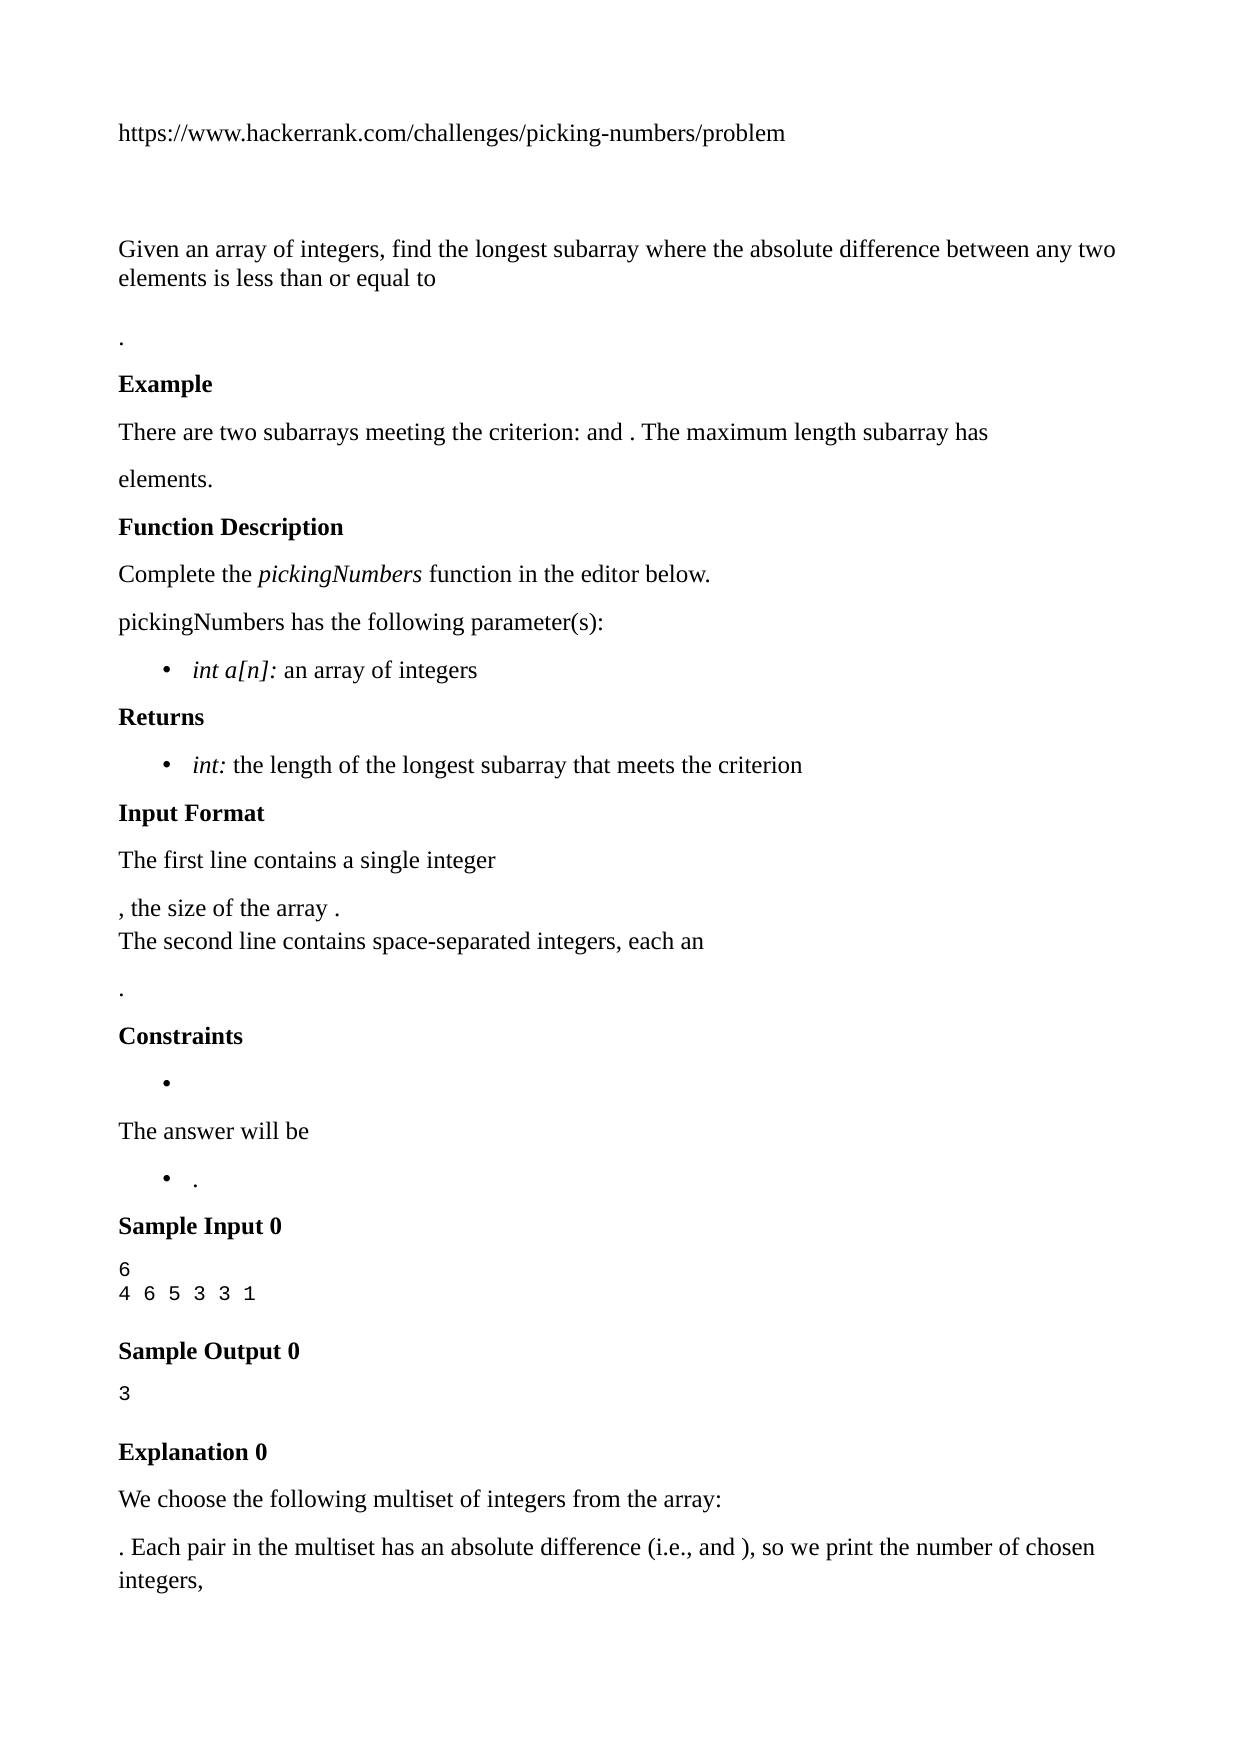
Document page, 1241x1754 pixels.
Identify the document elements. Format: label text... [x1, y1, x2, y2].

text Example [118, 369, 1122, 398]
list int: the length of the longest subarray that meets the criterion [162, 750, 1122, 779]
text Input Format [118, 798, 1122, 826]
text . Each pair in the multiset has an absolute difference (i.e., and ), so we print the number of chosen integers, [118, 1532, 1122, 1593]
text Constraints [118, 1021, 1122, 1050]
text Given an array of integers, find the longest subarray where the absolute difference between any two elements is less than or equal to [118, 234, 1122, 292]
text . [118, 973, 1122, 1002]
text Sample Input 0 [118, 1211, 1122, 1240]
text 4 6 5 3 3 1 [118, 1283, 1122, 1306]
text There are two subarrays meeting the criterion: and . The maximum length subarray has [118, 417, 1122, 446]
text 3 [118, 1383, 1122, 1407]
text The answer will be [118, 1116, 1122, 1145]
list int a[n]: an array of integers [162, 655, 1122, 683]
text elements. [118, 464, 1122, 493]
text . [118, 322, 1122, 350]
text Explanation 0 [118, 1437, 1122, 1465]
text Returns [118, 702, 1122, 731]
text pickingNumbers has the following parameter(s): [118, 607, 1122, 636]
text Sample Output 0 [118, 1336, 1122, 1364]
text Complete the pickingNumbers function in the editor below. [118, 559, 1122, 588]
list . [162, 1164, 1122, 1193]
text The first line contains a single integer [118, 845, 1122, 874]
text , the size of the array . The second line contains space-separated integers, each an [118, 893, 1122, 954]
text https://www.hackerrank.com/challenges/picking-numbers/problem [118, 118, 1122, 147]
text We choose the following multiset of integers from the array: [118, 1484, 1122, 1513]
text Function Description [118, 512, 1122, 541]
text 6 [118, 1259, 1122, 1283]
